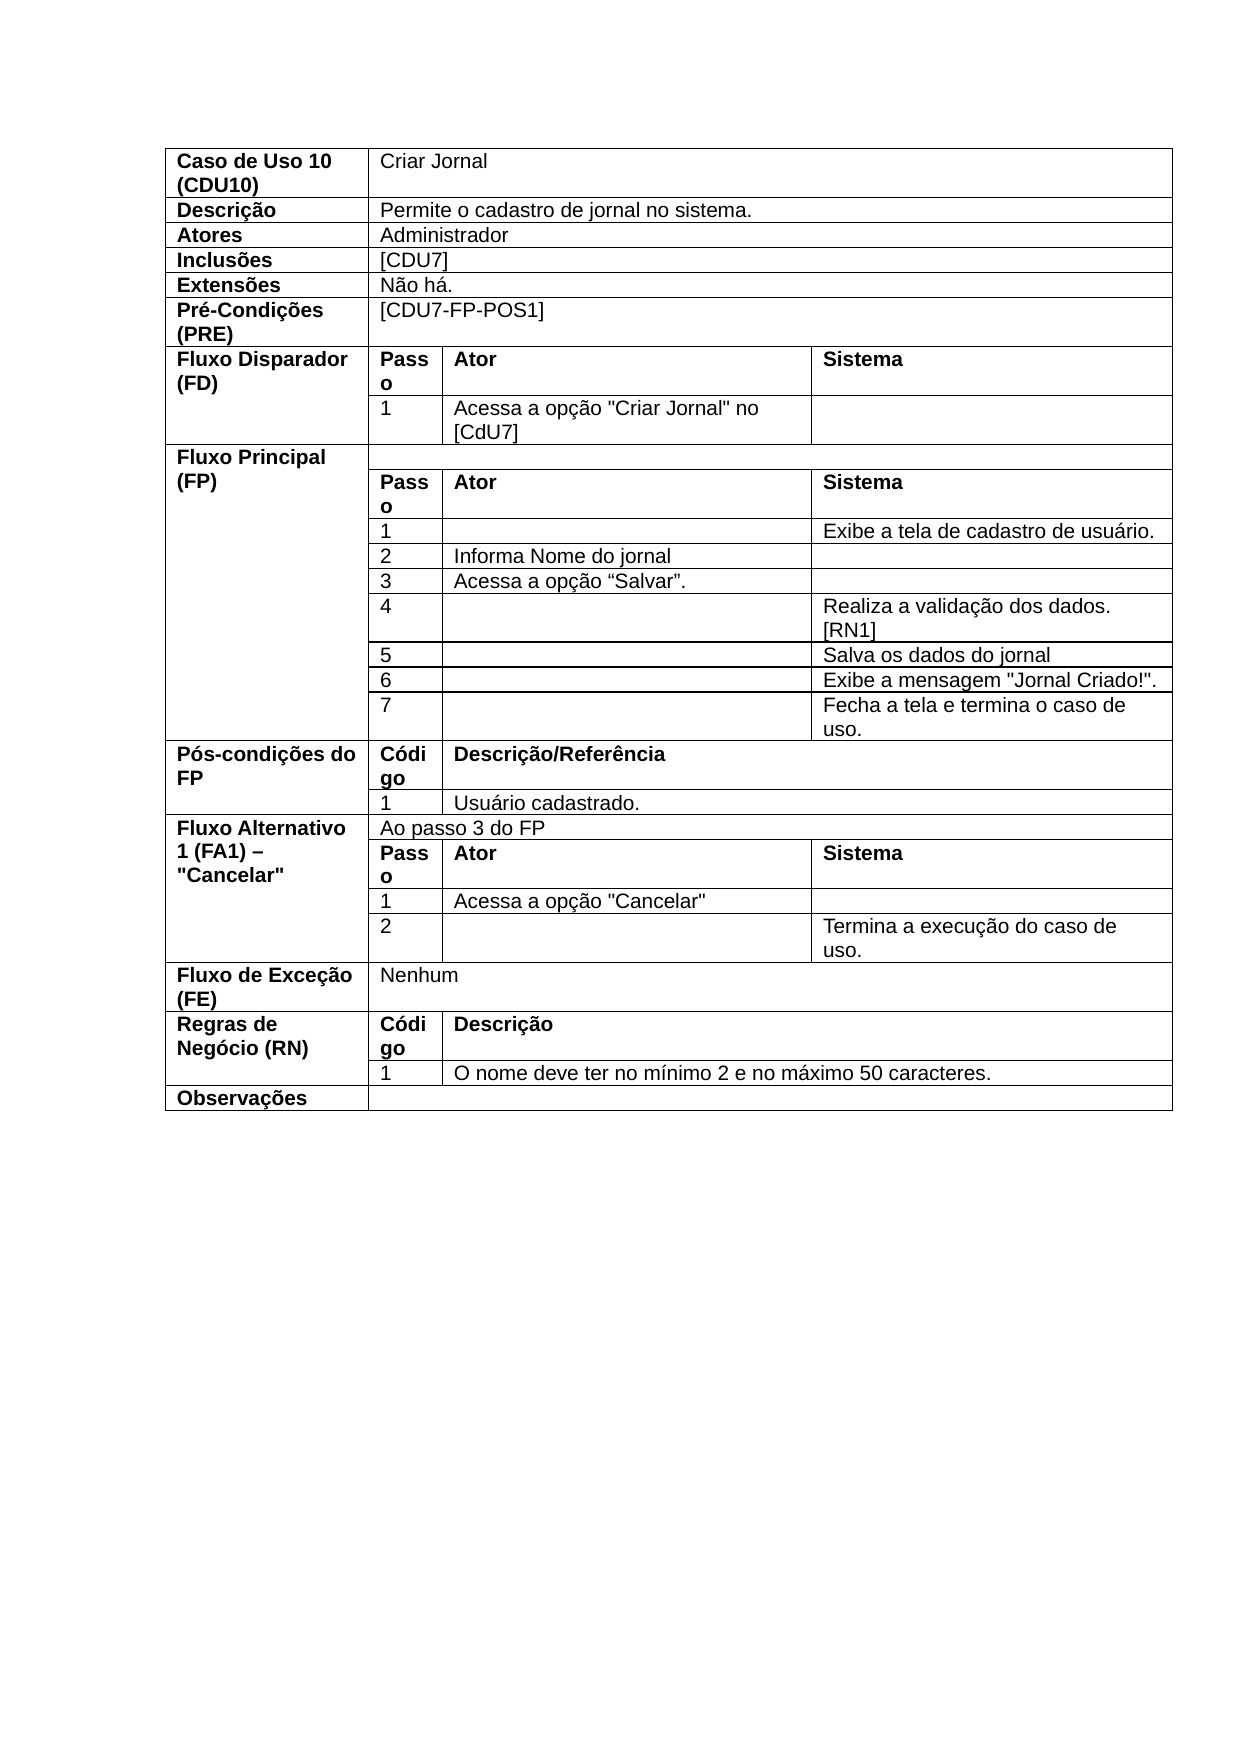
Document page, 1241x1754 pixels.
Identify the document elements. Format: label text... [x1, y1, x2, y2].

table_cell 2 [369, 914, 442, 962]
table_cell [812, 889, 1172, 913]
table_cell 1 [369, 790, 442, 814]
table_header Caso de Uso 10 (CDU10) [166, 149, 368, 197]
table_cell Sistema [812, 347, 1172, 394]
table_cell [443, 668, 811, 691]
table_cell Fluxo de Exceção (FE) [166, 963, 368, 1011]
table_cell 6 [369, 668, 442, 691]
table_cell [812, 544, 1172, 567]
table_cell Atores [166, 223, 368, 247]
table_cell 2 [369, 544, 442, 567]
table_cell Fluxo Principal (FP) [166, 445, 368, 740]
table_cell 7 [369, 693, 442, 740]
table_cell Termina a execução do caso de uso. [812, 914, 1172, 962]
table_cell Exibe a mensagem "Jornal Criado!". [812, 668, 1172, 691]
table_cell Ator [443, 840, 811, 888]
table_cell Fecha a tela e termina o caso de uso. [812, 693, 1172, 740]
table_cell [443, 693, 811, 740]
table_cell 1 [369, 519, 442, 542]
table_cell 1 [369, 1061, 442, 1085]
table_cell Administrador [369, 223, 1172, 247]
table_cell [443, 643, 811, 666]
table_cell [443, 914, 811, 962]
table_cell Fluxo Disparador (FD) [166, 347, 368, 443]
table_cell Pós-condições do FP [166, 741, 368, 814]
table_cell Sistema [812, 840, 1172, 888]
table_header Criar Jornal [369, 149, 1172, 197]
table_cell [443, 519, 811, 542]
table_cell Salva os dados do jornal [812, 643, 1172, 666]
table_cell 3 [369, 569, 442, 592]
table_cell Acessa a opção “Salvar”. [443, 569, 811, 592]
table_cell Ao passo 3 do FP [369, 815, 1172, 839]
table_cell [812, 569, 1172, 592]
table_cell Acessa a opção "Criar Jornal" no [CdU7] [443, 396, 811, 443]
table_cell 1 [369, 396, 442, 443]
table_cell Usuário cadastrado. [443, 790, 1172, 814]
table_cell 4 [369, 594, 442, 641]
table_cell [CDU7-FP-POS1] [369, 298, 1172, 346]
table_cell Passo [369, 347, 442, 394]
table_cell O nome deve ter no mínimo 2 e no máximo 50 caracteres. [443, 1061, 1172, 1085]
table_cell [812, 396, 1172, 443]
table_cell Observações [166, 1086, 368, 1110]
table_cell Extensões [166, 273, 368, 297]
table_cell [CDU7] [369, 248, 1172, 272]
table_cell Inclusões [166, 248, 368, 272]
table_cell Descrição [443, 1012, 1172, 1060]
table_cell Não há. [369, 273, 1172, 297]
table_cell Informa Nome do jornal [443, 544, 811, 567]
table_cell Ator [443, 347, 811, 394]
table_cell Descrição [166, 198, 368, 222]
table_cell Sistema [812, 470, 1172, 517]
table_cell Código [369, 741, 442, 789]
table_cell Fluxo Alternativo 1 (FA1) – "Cancelar" [166, 815, 368, 962]
table_cell Exibe a tela de cadastro de usuário. [812, 519, 1172, 542]
table_cell 5 [369, 643, 442, 666]
table_cell Permite o cadastro de jornal no sistema. [369, 198, 1172, 222]
table_cell Regras de Negócio (RN) [166, 1012, 368, 1085]
table_cell [369, 1086, 1172, 1110]
table_cell [369, 445, 1172, 468]
table_cell Acessa a opção "Cancelar" [443, 889, 811, 913]
table_cell Passo [369, 470, 442, 517]
table_cell 1 [369, 889, 442, 913]
table_cell Passo [369, 840, 442, 888]
table_cell Pré-Condições (PRE) [166, 298, 368, 346]
table_cell Ator [443, 470, 811, 517]
table_cell Nenhum [369, 963, 1172, 1011]
table_cell Código [369, 1012, 442, 1060]
table_cell Descrição/Referência [443, 741, 1172, 789]
table_cell Realiza a validação dos dados. [RN1] [812, 594, 1172, 641]
table_cell [443, 594, 811, 641]
